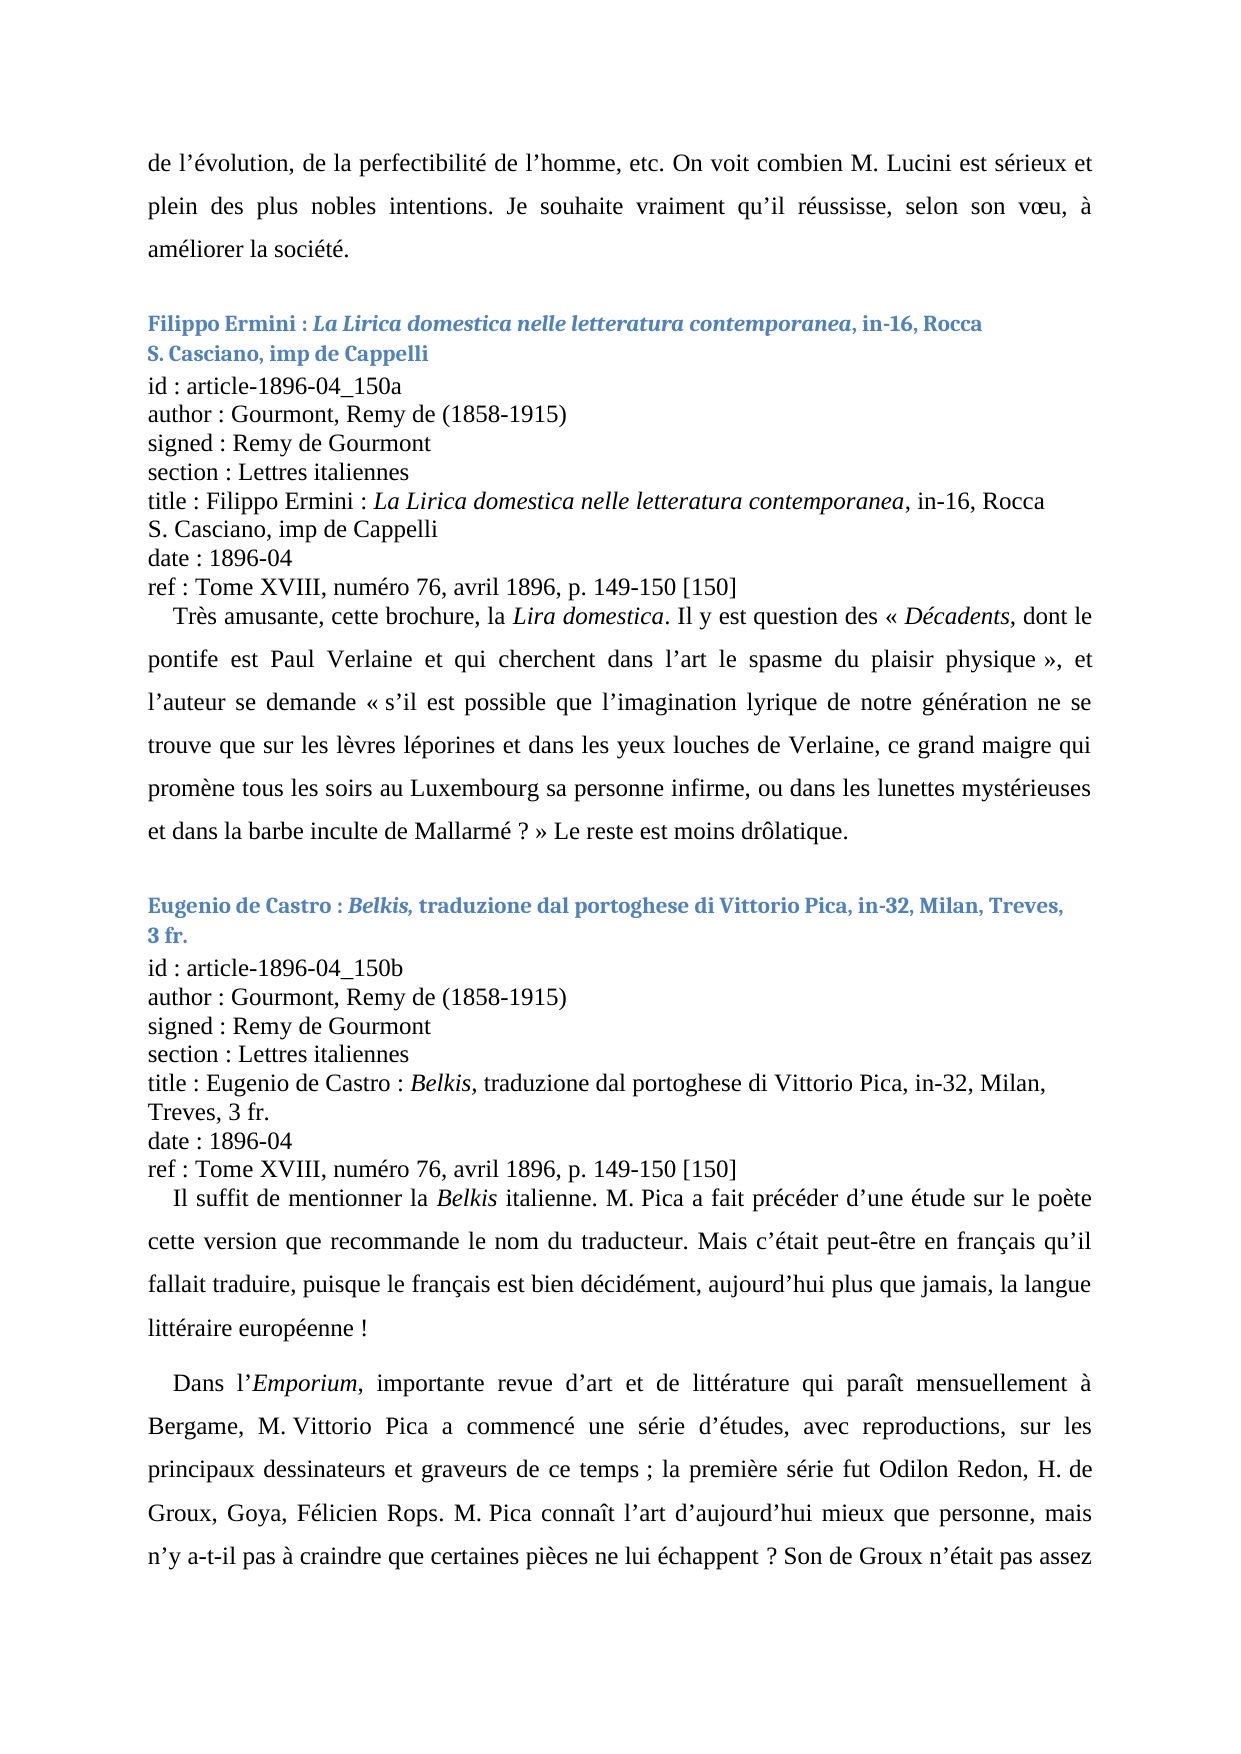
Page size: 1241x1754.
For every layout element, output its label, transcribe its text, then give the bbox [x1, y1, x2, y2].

text author : Gourmont, Remy de (1858-1915) [148, 982, 1093, 1011]
text title : Filippo Ermini : La Lirica domestica nelle letteratura contemporanea, in-16, Rocca S. Casciano, imp de Cappelli [148, 486, 1093, 543]
text date : 1896-04 [148, 543, 1093, 572]
text Dans l’Emporium, importante revue d’art et de littérature qui paraît mensuellement à Bergame, M. Vittorio Pica a commencé une série d’études, avec reproductions, sur les principaux dessinateurs et graveurs de ce temps ; la première série fut Odilon Redon, H. de Groux, Goya, Félicien Rops. M. Pica connaît l’art d’aujourd’hui mieux que personne, mais n’y a-t-il pas à craindre que certaines pièces ne lui échappent ? Son de Groux n’était pas assez [148, 1368, 1093, 1569]
text id : article-1896-04_150a [148, 371, 1093, 399]
text date : 1896-04 [148, 1126, 1093, 1154]
text ref : Tome XVIII, numéro 76, avril 1896, p. 149-150 [150] [148, 572, 1093, 601]
subtitle Eugenio de Castro : Belkis, traduzione dal portoghese di Vittorio Pica, in-32, Milan, Treves, 3 fr. [148, 893, 1093, 949]
text signed : Remy de Gourmont [148, 1011, 1093, 1039]
text author : Gourmont, Remy de (1858-1915) [148, 399, 1093, 428]
text de l’évolution, de la perfectibilité de l’homme, etc. On voit combien M. Lucini est sérieux et plein des plus nobles intentions. Je souhaite vraiment qu’il réussisse, selon son vœu, à améliorer la société. [148, 148, 1093, 263]
text section : Lettres italiennes [148, 457, 1093, 486]
text signed : Remy de Gourmont [148, 428, 1093, 457]
text Très amusante, cette brochure, la Lira domestica. Il y est question des « Décadents, dont le pontife est Paul Verlaine et qui cherchent dans l’art le spasme du plaisir physique », et l’auteur se demande « s’il est possible que l’imagination lyrique de notre génération ne se trouve que sur les lèvres léporines et dans les yeux louches de Verlaine, ce grand maigre qui promène tous les soirs au Luxembourg sa personne infirme, ou dans les lunettes mystérieuses et dans la barbe inculte de Mallarmé ? » Le reste est moins drôlatique. [148, 601, 1093, 845]
subtitle Filippo Ermini : La Lirica domestica nelle letteratura contemporanea, in-16, Rocca S. Casciano, imp de Cappelli [148, 310, 1093, 367]
text ref : Tome XVIII, numéro 76, avril 1896, p. 149-150 [150] [148, 1154, 1093, 1183]
text id : article-1896-04_150b [148, 953, 1093, 982]
text section : Lettres italiennes [148, 1039, 1093, 1068]
text title : Eugenio de Castro : Belkis, traduzione dal portoghese di Vittorio Pica, in-32, Milan, Treves, 3 fr. [148, 1068, 1093, 1126]
text Il suffit de mentionner la Belkis italienne. M. Pica a fait précéder d’une étude sur le poète cette version que recommande le nom du traducteur. Mais c’était peut-être en français qu’il fallait traduire, puisque le français est bien décidément, aujourd’hui plus que jamais, la langue littéraire européenne ! [148, 1183, 1093, 1341]
